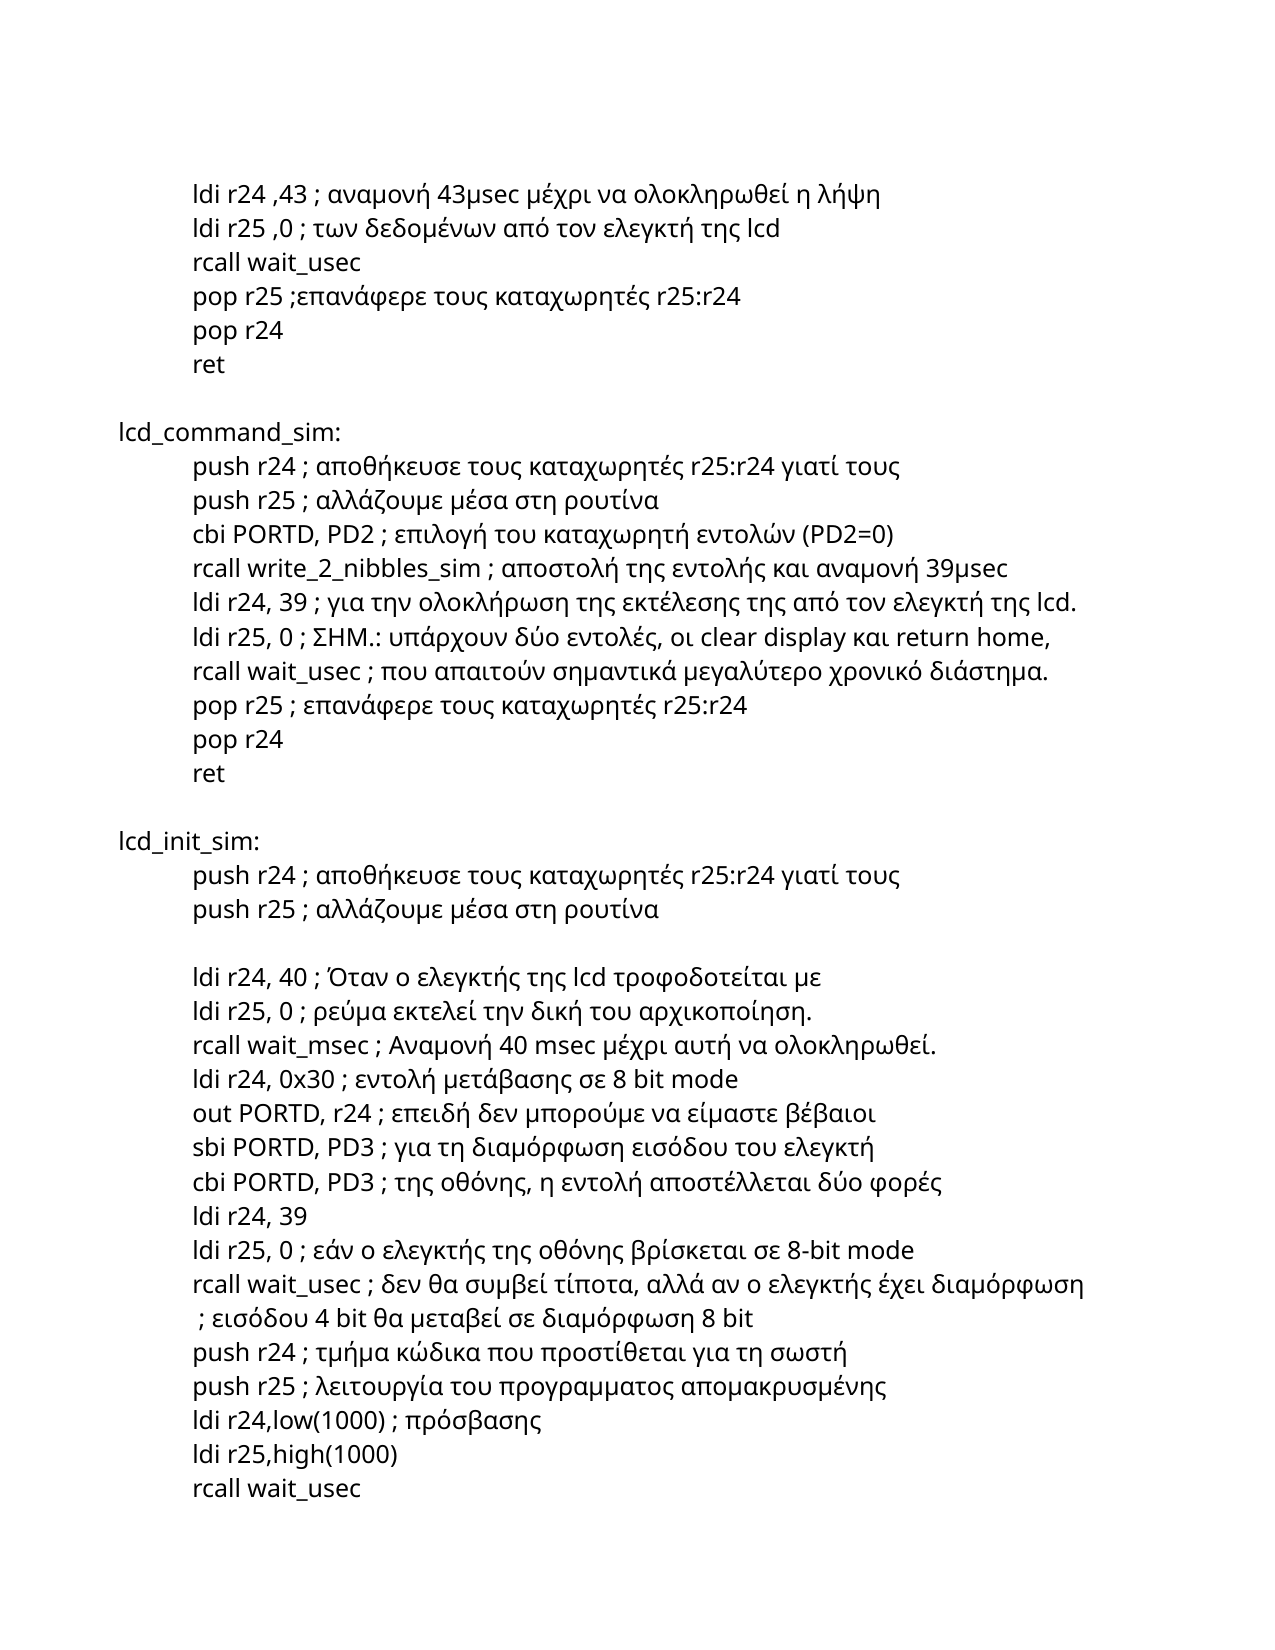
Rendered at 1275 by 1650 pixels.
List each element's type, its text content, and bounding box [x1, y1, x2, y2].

text ldi r25,high(1000) [118, 1437, 1157, 1471]
text rcall wait_usec ; που απαιτούν σημαντικά μεγαλύτερο χρονικό διάστημα. [118, 653, 1157, 687]
text push r25 ; λειτουργία του προγραμματος απομακρυσμένης [118, 1368, 1157, 1403]
text ldi r25, 0 ; ρεύμα εκτελεί την δική του αρχικοποίηση. [118, 994, 1157, 1028]
text ldi r24,low(1000) ; πρόσβασης [118, 1403, 1157, 1437]
text lcd_command_sim: [118, 415, 1157, 449]
text ldi r25, 0 ; ΣΗΜ.: υπάρχουν δύο εντολές, οι clear display και return home, [118, 619, 1157, 653]
text push r25 ; αλλάζουμε μέσα στη ρουτίνα [118, 483, 1157, 517]
text rcall wait_usec [118, 1471, 1157, 1505]
text cbi PORTD, PD2 ; επιλογή του καταχωρητή εντολών (PD2=0) [118, 517, 1157, 551]
text ldi r25 ,0 ; των δεδομένων από τον ελεγκτή της lcd [118, 210, 1157, 244]
text push r25 ; αλλάζουμε μέσα στη ρουτίνα [118, 892, 1157, 926]
text out PORTD, r24 ; επειδή δεν μπορούμε να είμαστε βέβαιοι [118, 1096, 1157, 1130]
text rcall write_2_nibbles_sim ; αποστολή της εντολής και αναμονή 39μsec [118, 551, 1157, 585]
text lcd_init_sim: [118, 823, 1157, 858]
text pop r25 ; επανάφερε τους καταχωρητές r25:r24 [118, 687, 1157, 721]
text ldi r25, 0 ; εάν ο ελεγκτής της οθόνης βρίσκεται σε 8-bit mode [118, 1232, 1157, 1266]
text ldi r24 ,43 ; αναμονή 43μsec μέχρι να ολοκληρωθεί η λήψη [118, 176, 1157, 210]
text rcall wait_msec ; Αναμονή 40 msec μέχρι αυτή να ολοκληρωθεί. [118, 1028, 1157, 1062]
text pop r24 [118, 313, 1157, 347]
text pop r24 [118, 721, 1157, 755]
text sbi PORTD, PD3 ; για τη διαμόρφωση εισόδου του ελεγκτή [118, 1130, 1157, 1164]
text ret [118, 347, 1157, 381]
text ; εισόδου 4 bit θα μεταβεί σε διαμόρφωση 8 bit [118, 1300, 1157, 1334]
text ldi r24, 39 [118, 1198, 1157, 1232]
text rcall wait_usec ; δεν θα συμβεί τίποτα, αλλά αν ο ελεγκτής έχει διαμόρφωση [118, 1266, 1157, 1300]
text pop r25 ;επανάφερε τους καταχωρητές r25:r24 [118, 278, 1157, 313]
text push r24 ; αποθήκευσε τους καταχωρητές r25:r24 γιατί τους [118, 449, 1157, 483]
text ldi r24, 40 ; Όταν ο ελεγκτής της lcd τροφοδοτείται με [118, 960, 1157, 994]
text push r24 ; τμήμα κώδικα που προστίθεται για τη σωστή [118, 1334, 1157, 1368]
text cbi PORTD, PD3 ; της οθόνης, η εντολή αποστέλλεται δύο φορές [118, 1164, 1157, 1198]
text push r24 ; αποθήκευσε τους καταχωρητές r25:r24 γιατί τους [118, 858, 1157, 892]
text rcall wait_usec [118, 244, 1157, 278]
text ldi r24, 39 ; για την ολοκλήρωση της εκτέλεσης της από τον ελεγκτή της lcd. [118, 585, 1157, 619]
text ldi r24, 0x30 ; εντολή μετάβασης σε 8 bit mode [118, 1062, 1157, 1096]
text ret [118, 755, 1157, 789]
